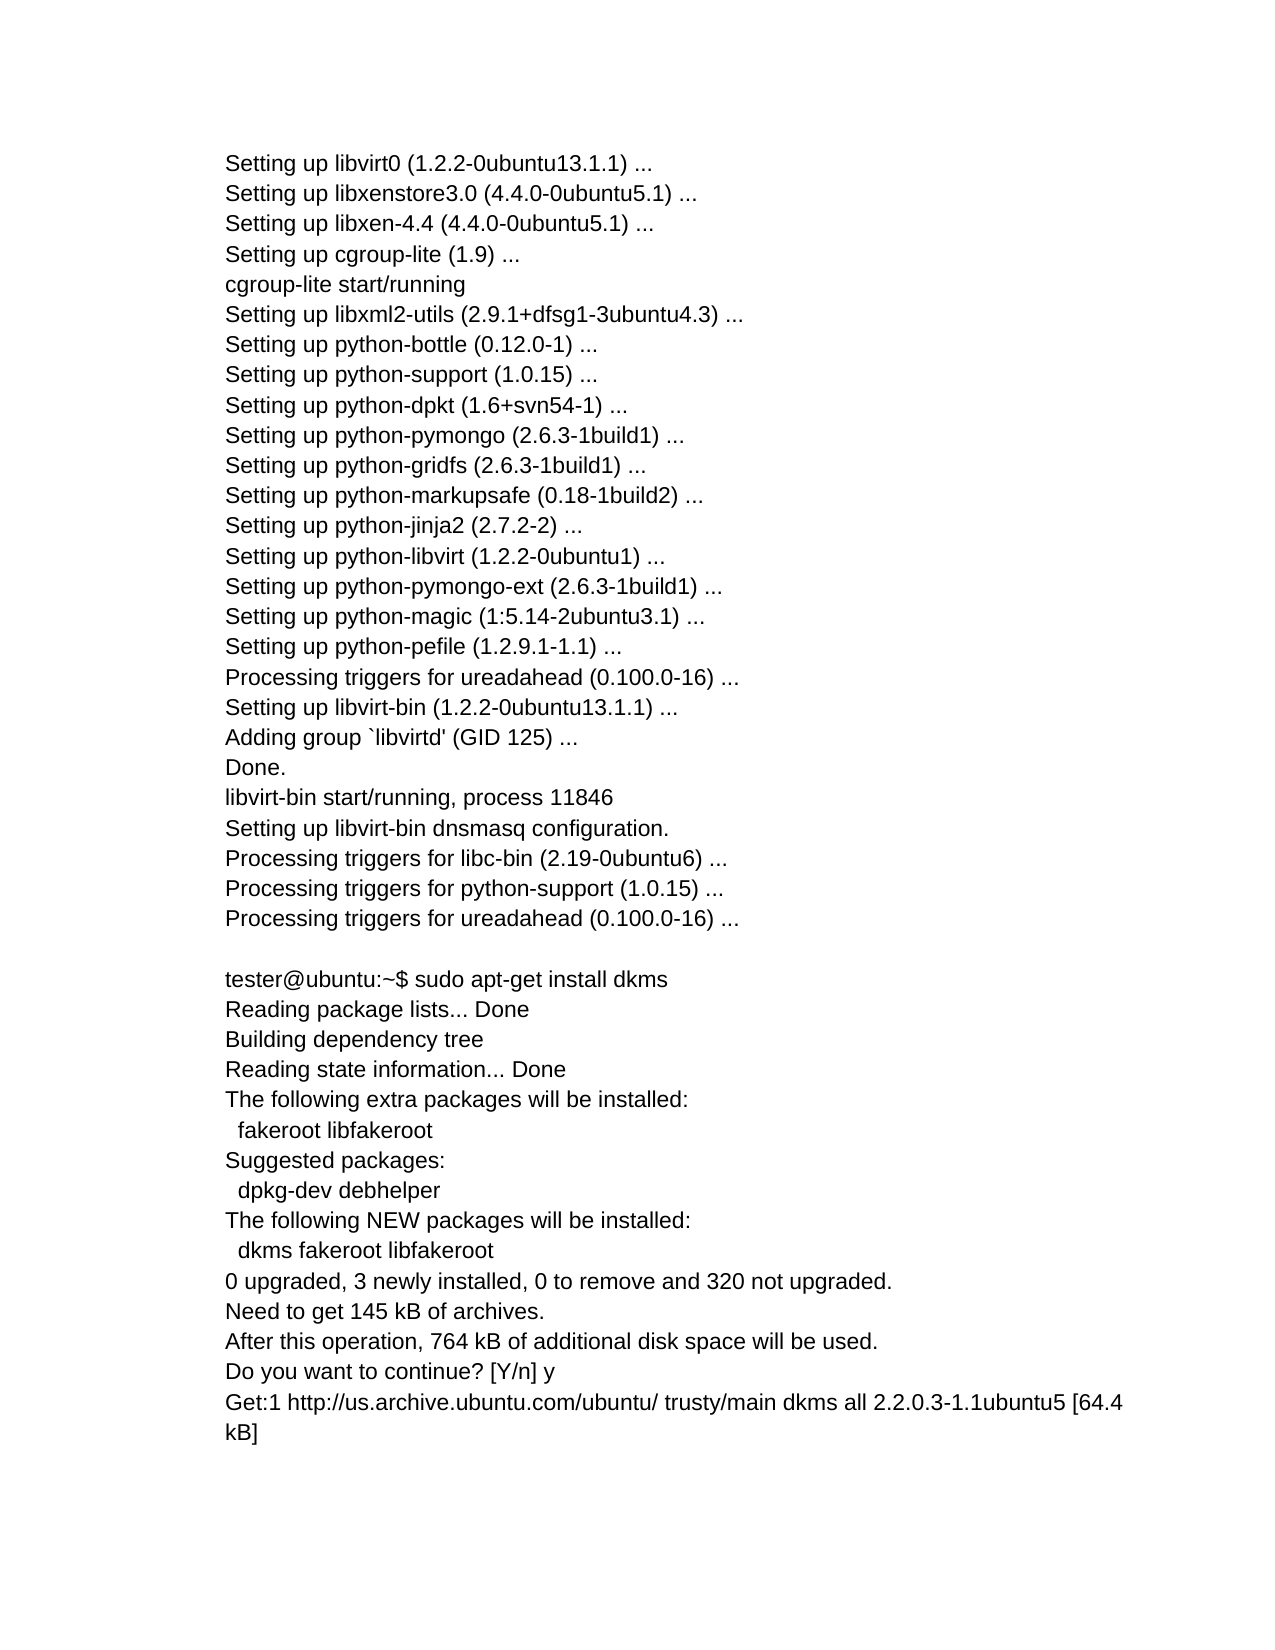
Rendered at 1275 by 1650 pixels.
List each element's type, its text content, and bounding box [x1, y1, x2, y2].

text Setting up python-pefile (1.2.9.1-1.1) ... [225, 633, 1125, 660]
text Setting up libvirt0 (1.2.2-0ubuntu13.1.1) ... [225, 150, 1125, 176]
text Setting up python-markupsafe (0.18-1build2) ... [225, 482, 1125, 509]
text cgroup-lite start/running [225, 271, 1125, 297]
text Setting up libxenstore3.0 (4.4.0-0ubuntu5.1) ... [225, 180, 1125, 207]
text Done. [225, 754, 1125, 781]
text Reading package lists... Done [225, 996, 1125, 1022]
text Building dependency tree [225, 1026, 1125, 1052]
text The following extra packages will be installed: [225, 1086, 1125, 1113]
text Processing triggers for ureadahead (0.100.0-16) ... [225, 663, 1125, 690]
text Setting up python-magic (1:5.14-2ubuntu3.1) ... [225, 603, 1125, 629]
text Setting up python-pymongo (2.6.3-1build1) ... [225, 422, 1125, 448]
text After this operation, 764 kB of additional disk space will be used. [225, 1328, 1125, 1354]
text Setting up cgroup-lite (1.9) ... [225, 241, 1125, 267]
text Adding group `libvirtd' (GID 125) ... [225, 724, 1125, 750]
text Setting up libvirt-bin dnsmasq configuration. [225, 814, 1125, 841]
text Processing triggers for ureadahead (0.100.0-16) ... [225, 905, 1125, 932]
text Suggested packages: [225, 1147, 1125, 1173]
text Setting up python-gridfs (2.6.3-1build1) ... [225, 452, 1125, 478]
text Processing triggers for libc-bin (2.19-0ubuntu6) ... [225, 845, 1125, 871]
text Setting up python-libvirt (1.2.2-0ubuntu1) ... [225, 543, 1125, 569]
text Setting up libxml2-utils (2.9.1+dfsg1-3ubuntu4.3) ... [225, 301, 1125, 327]
text Setting up libvirt-bin (1.2.2-0ubuntu13.1.1) ... [225, 694, 1125, 720]
text 0 upgraded, 3 newly installed, 0 to remove and 320 not upgraded. [225, 1268, 1125, 1294]
text Reading state information... Done [225, 1056, 1125, 1083]
text Setting up python-support (1.0.15) ... [225, 361, 1125, 388]
text tester@ubuntu:~$ sudo apt-get install dkms [225, 966, 1125, 992]
text Setting up python-bottle (0.12.0-1) ... [225, 331, 1125, 358]
text Do you want to continue? [Y/n] y [225, 1358, 1125, 1385]
text Get:1 http://us.archive.ubuntu.com/ubuntu/ trusty/main dkms all 2.2.0.3-1.1ubuntu5 [64.4 kB] [225, 1388, 1125, 1445]
text The following NEW packages will be installed: [225, 1207, 1125, 1234]
text Need to get 145 kB of archives. [225, 1298, 1125, 1324]
text Setting up libxen-4.4 (4.4.0-0ubuntu5.1) ... [225, 210, 1125, 237]
text Setting up python-pymongo-ext (2.6.3-1build1) ... [225, 573, 1125, 599]
text dkms fakeroot libfakeroot [225, 1237, 1125, 1264]
text dpkg-dev debhelper [225, 1177, 1125, 1203]
text Processing triggers for python-support (1.0.15) ... [225, 875, 1125, 901]
text Setting up python-jinja2 (2.7.2-2) ... [225, 512, 1125, 539]
text libvirt-bin start/running, process 11846 [225, 784, 1125, 811]
text fakeroot libfakeroot [225, 1117, 1125, 1143]
text Setting up python-dpkt (1.6+svn54-1) ... [225, 392, 1125, 418]
